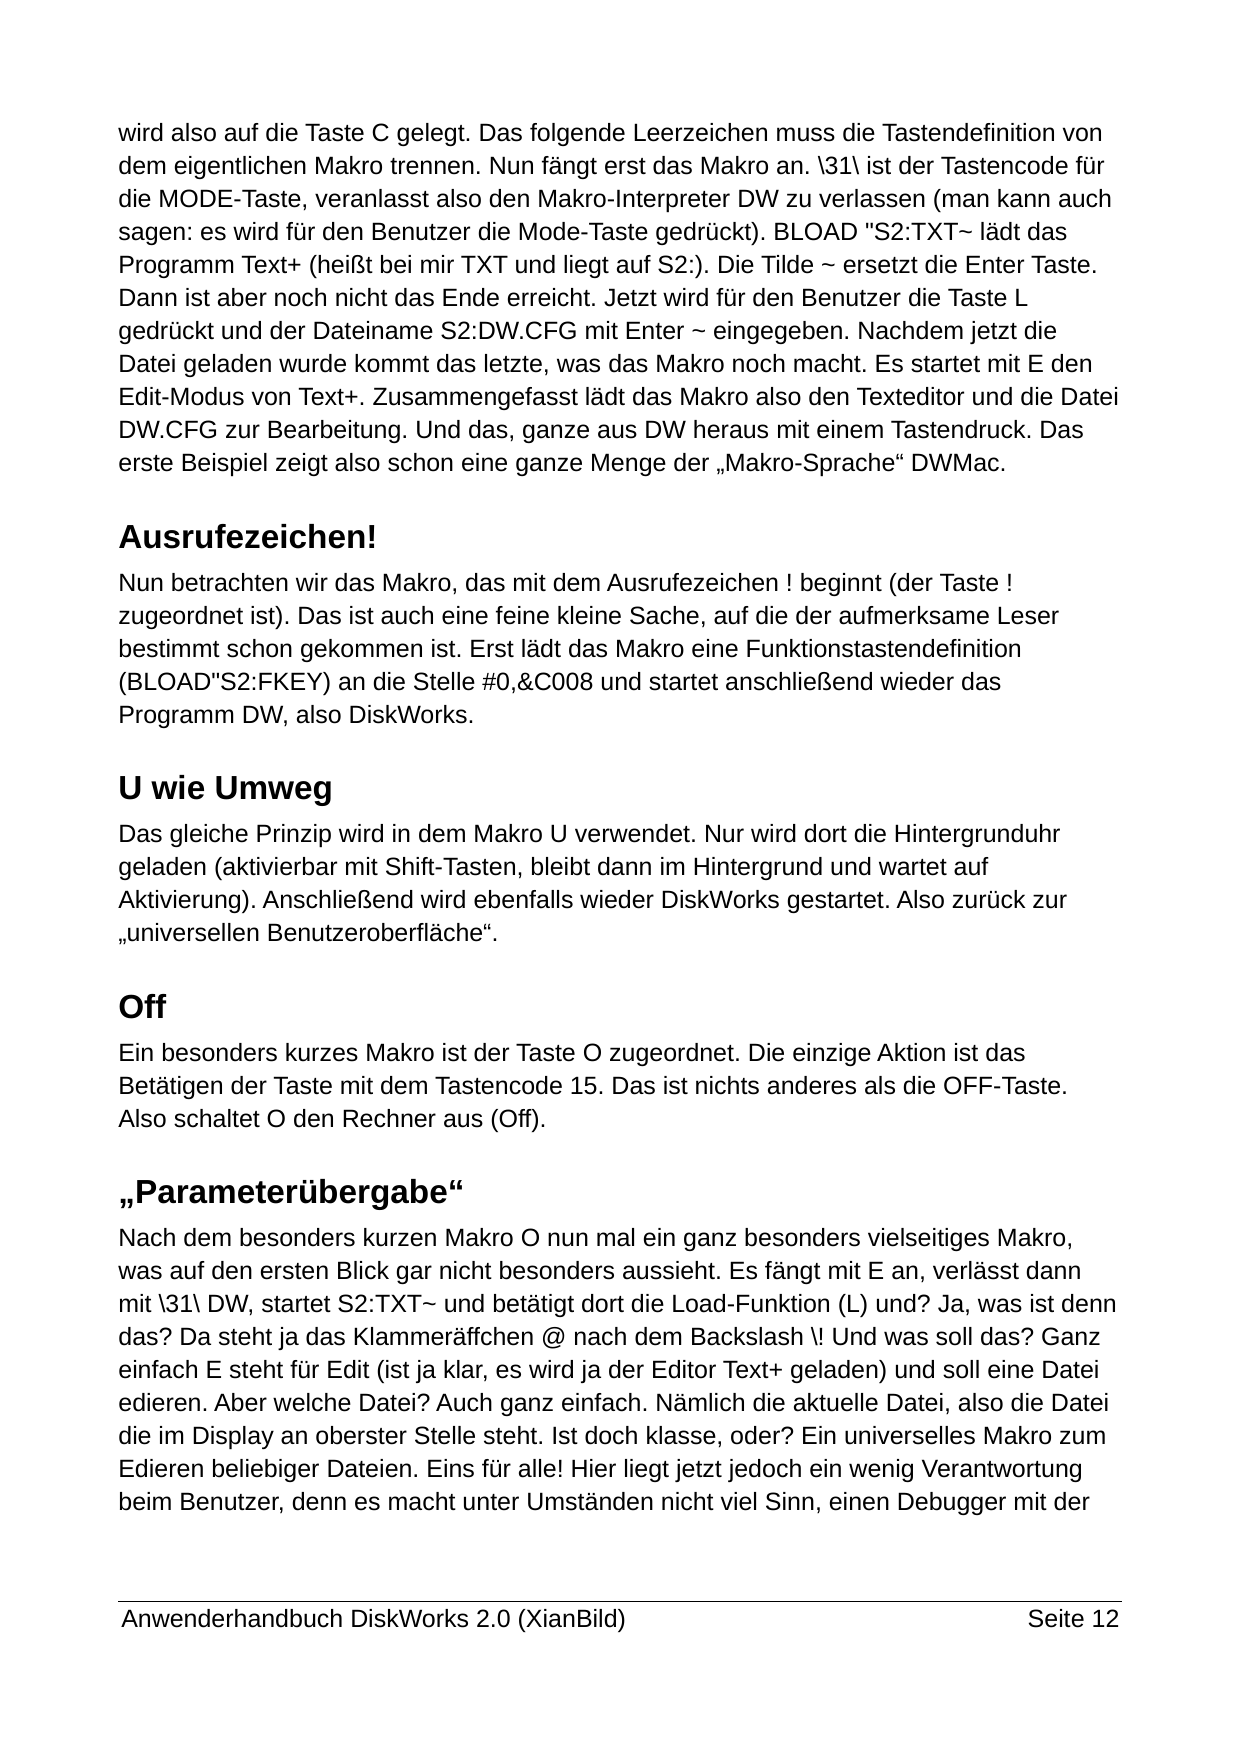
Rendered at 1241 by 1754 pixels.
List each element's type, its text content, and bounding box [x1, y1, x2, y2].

text wird also auf die Taste C gelegt. Das folgende Leerzeichen muss die Tastendefinition von dem eigentlichen Makro trennen. Nun fängt erst das Makro an. \31\ ist der Tastencode für die MODE-Taste, veranlasst also den Makro-Interpreter DW zu verlassen (man kann auch sagen: es wird für den Benutzer die Mode-Taste gedrückt). BLOAD "S2:TXT~ lädt das Programm Text+ (heißt bei mir TXT und liegt auf S2:). Die Tilde ~ ersetzt die Enter Taste. Dann ist aber noch nicht das Ende erreicht. Jetzt wird für den Benutzer die Taste L gedrückt und der Dateiname S2:DW.CFG mit Enter ~ eingegeben. Nachdem jetzt die Datei geladen wurde kommt das letzte, was das Makro noch macht. Es startet mit E den Edit-Modus von Text+. Zusammengefasst lädt das Makro also den Texteditor und die Datei DW.CFG zur Bearbeitung. Und das, ganze aus DW heraus mit einem Tastendruck. Das erste Beispiel zeigt also schon eine ganze Menge der „Makro-Sprache“ DWMac. [118, 118, 1122, 477]
text Ein besonders kurzes Makro ist der Taste O zugeordnet. Die einzige Aktion ist das Betätigen der Taste mit dem Tastencode 15. Das ist nichts anderes als die OFF-Taste. Also schaltet O den Rechner aus (Off). [118, 1038, 1122, 1132]
subtitle „Parameterübergabe“ [118, 1172, 1122, 1211]
text Nun betrachten wir das Makro, das mit dem Ausrufezeichen ! beginnt (der Taste ! zugeordnet ist). Das ist auch eine feine kleine Sache, auf die der aufmerksame Leser bestimmt schon gekommen ist. Erst lädt das Makro eine Funktionstastendefinition (BLOAD"S2:FKEY) an die Stelle #0,&C008 und startet anschließend wieder das Programm DW, also DiskWorks. [118, 568, 1122, 728]
subtitle Off [118, 987, 1122, 1025]
text Nach dem besonders kurzen Makro O nun mal ein ganz besonders vielseitiges Makro, was auf den ersten Blick gar nicht besonders aussieht. Es fängt mit E an, verlässt dann mit \31\ DW, startet S2:TXT~ und betätigt dort die Load-Funktion (L) und? Ja, was ist denn das? Da steht ja das Klammeräffchen @ nach dem Backslash \! Und was soll das? Ganz einfach E steht für Edit (ist ja klar, es wird ja der Editor Text+ geladen) und soll eine Datei edieren. Aber welche Datei? Auch ganz einfach. Nämlich die aktuelle Datei, also die Datei die im Display an oberster Stelle steht. Ist doch klasse, oder? Ein universelles Makro zum Edieren beliebiger Dateien. Eins für alle! Hier liegt jetzt jedoch ein wenig Verantwortung beim Benutzer, denn es macht unter Umständen nicht viel Sinn, einen Debugger mit der [118, 1223, 1122, 1516]
subtitle U wie Umweg [118, 768, 1122, 807]
text Das gleiche Prinzip wird in dem Makro U verwendet. Nur wird dort die Hintergrunduhr geladen (aktivierbar mit Shift-Tasten, bleibt dann im Hintergrund und wartet auf Aktivierung). Anschließend wird ebenfalls wieder DiskWorks gestartet. Also zurück zur „universellen Benutzeroberfläche“. [118, 819, 1122, 947]
subtitle Ausrufezeichen! [118, 517, 1122, 555]
